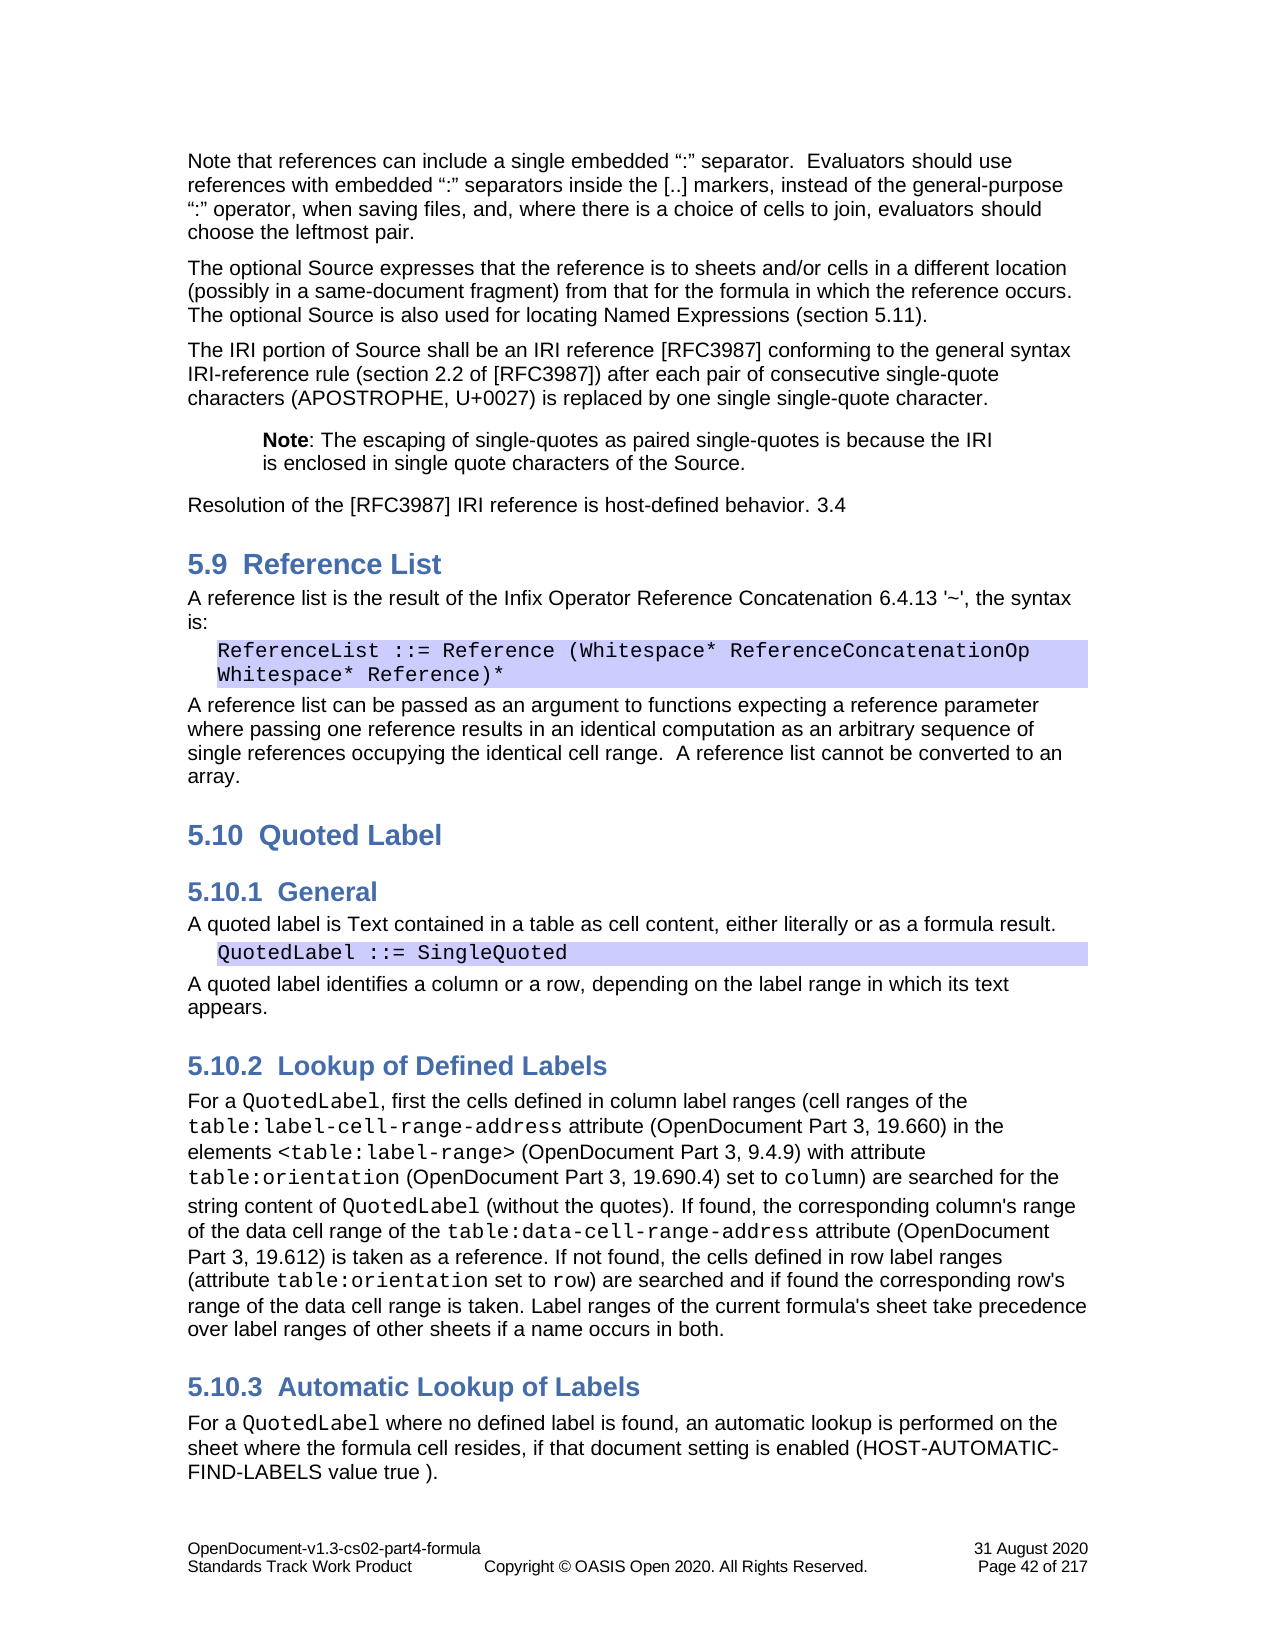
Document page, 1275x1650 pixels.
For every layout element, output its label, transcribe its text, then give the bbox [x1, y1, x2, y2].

text Note: The escaping of single-quotes as paired single-quotes is because the IRI is enclosed in single quote characters of the Source. [262, 428, 1013, 475]
text The IRI portion of Source shall be an IRI reference [RFC3987] conforming to the general syntax IRI-reference rule (section 2.2 of [RFC3987]) after each pair of consecutive single-quote characters (APOSTROPHE, U+0027) is replaced by one single single-quote character. [187, 339, 1088, 409]
subtitle Lookup of Defined Labels [187, 1050, 1088, 1080]
subtitle Quoted Label [187, 819, 1088, 852]
text Note that references can include a single embedded “:” separator. Evaluators should use references with embedded “:” separators inside the [..] markers, instead of the general-purpose “:” operator, when saving files, and, where there is a choice of cells to join, evaluators should choose the leftmost pair. [187, 150, 1088, 244]
text A quoted label identifies a column or a row, depending on the label range in which its text appears. [187, 972, 1088, 1019]
text The optional Source expresses that the reference is to sheets and/or cells in a different location (possibly in a same-document fragment) from that for the formula in which the reference occurs. The optional Source is also used for locating Named Expressions (section 5.11). [187, 256, 1088, 327]
text QuotedLabel ::= SingleQuoted [217, 942, 1088, 966]
text A quoted label is Text contained in a table as cell content, either literally or as a formula result. [187, 913, 1088, 936]
text For a QuotedLabel, first the cells defined in column label ranges (cell ranges of the table:label-cell-range-address attribute (OpenDocument Part 3, 19.660) in the elements <table:label-range> (OpenDocument Part 3, 9.4.9) with attribute table:orientation (OpenDocument Part 3, 19.690.4) set to column) are searched for the string content of QuotedLabel (without the quotes). If found, the corresponding column's range of the data cell range of the table:data-cell-range-address attribute (OpenDocument Part 3, 19.612) is taken as a reference. If not found, the cells defined in row label ranges (attribute table:orientation set to row) are searched and if found the corresponding row's range of the data cell range is taken. Label ranges of the current formula's sheet take precedence over label ranges of other sheets if a name occurs in both. [187, 1086, 1088, 1341]
text For a QuotedLabel where no defined label is found, an automatic lookup is performed on the sheet where the formula cell resides, if that document setting is enabled (HOST-AUTOMATIC-FIND-LABELS value true ). [187, 1408, 1088, 1484]
text ReferenceList ::= Reference (Whitespace* ReferenceConcatenationOp Whitespace* Reference)* [217, 640, 1088, 688]
subtitle General [187, 877, 1088, 907]
text A reference list is the result of the Infix Operator Reference Concatenation 6.4.13 '~', the syntax is: [187, 587, 1088, 634]
text A reference list can be passed as an argument to functions expecting a reference parameter where passing one reference results in an identical computation as an arbitrary sequence of single references occupying the identical cell range. A reference list cannot be converted to an array. [187, 694, 1088, 788]
subtitle Reference List [187, 548, 1088, 581]
subtitle Automatic Lookup of Labels [187, 1372, 1088, 1402]
text Resolution of the [RFC3987] IRI reference is host-defined behavior. 3.4 [187, 494, 1088, 517]
